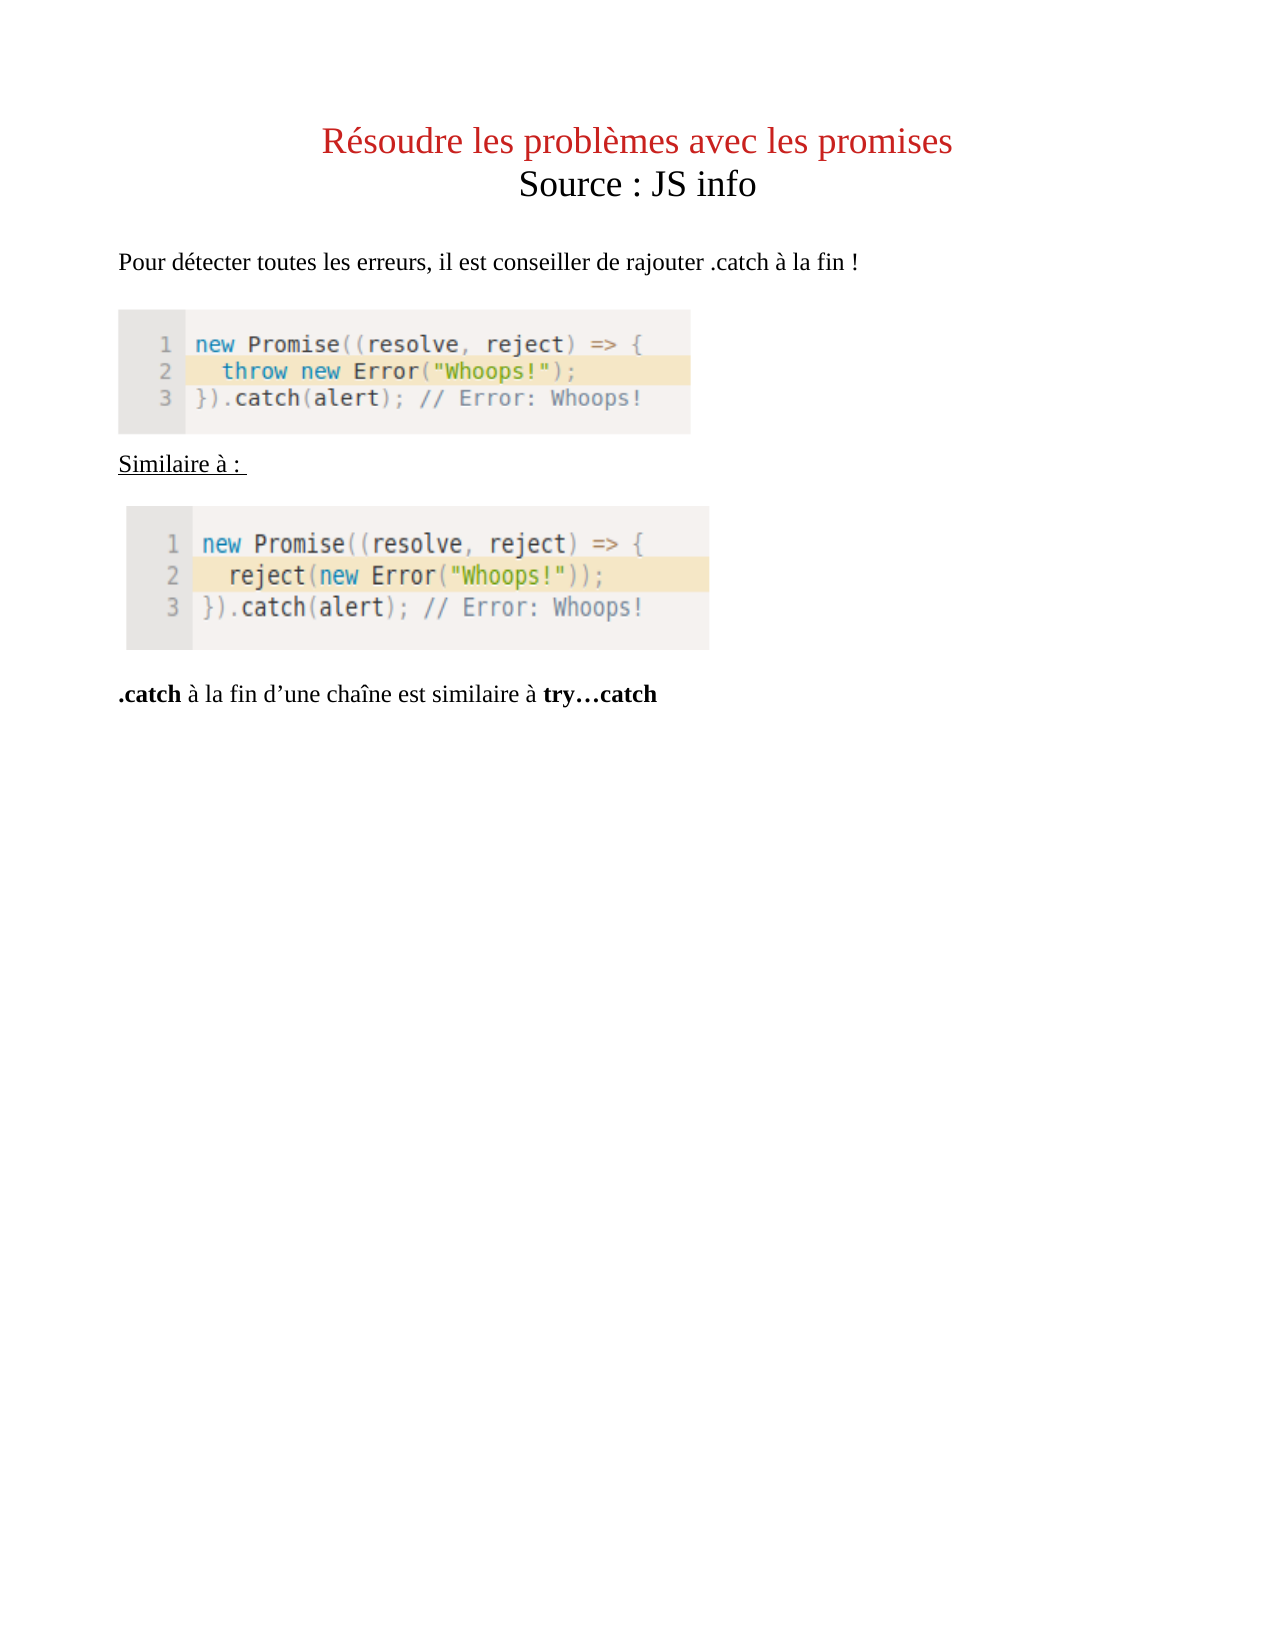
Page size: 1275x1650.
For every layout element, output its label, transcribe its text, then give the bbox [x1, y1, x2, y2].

text Résoudre les problèmes avec les promises [118, 118, 1157, 161]
picture [125, 506, 710, 650]
text .catch à la fin d’une chaîne est similaire à try…catch [118, 679, 1157, 707]
text Source : JS info [118, 161, 1157, 204]
text Similaire à : [118, 449, 1157, 477]
picture [106, 302, 691, 447]
text Pour détecter toutes les erreurs, il est conseiller de rajouter .catch à la fin ! [118, 247, 1157, 276]
